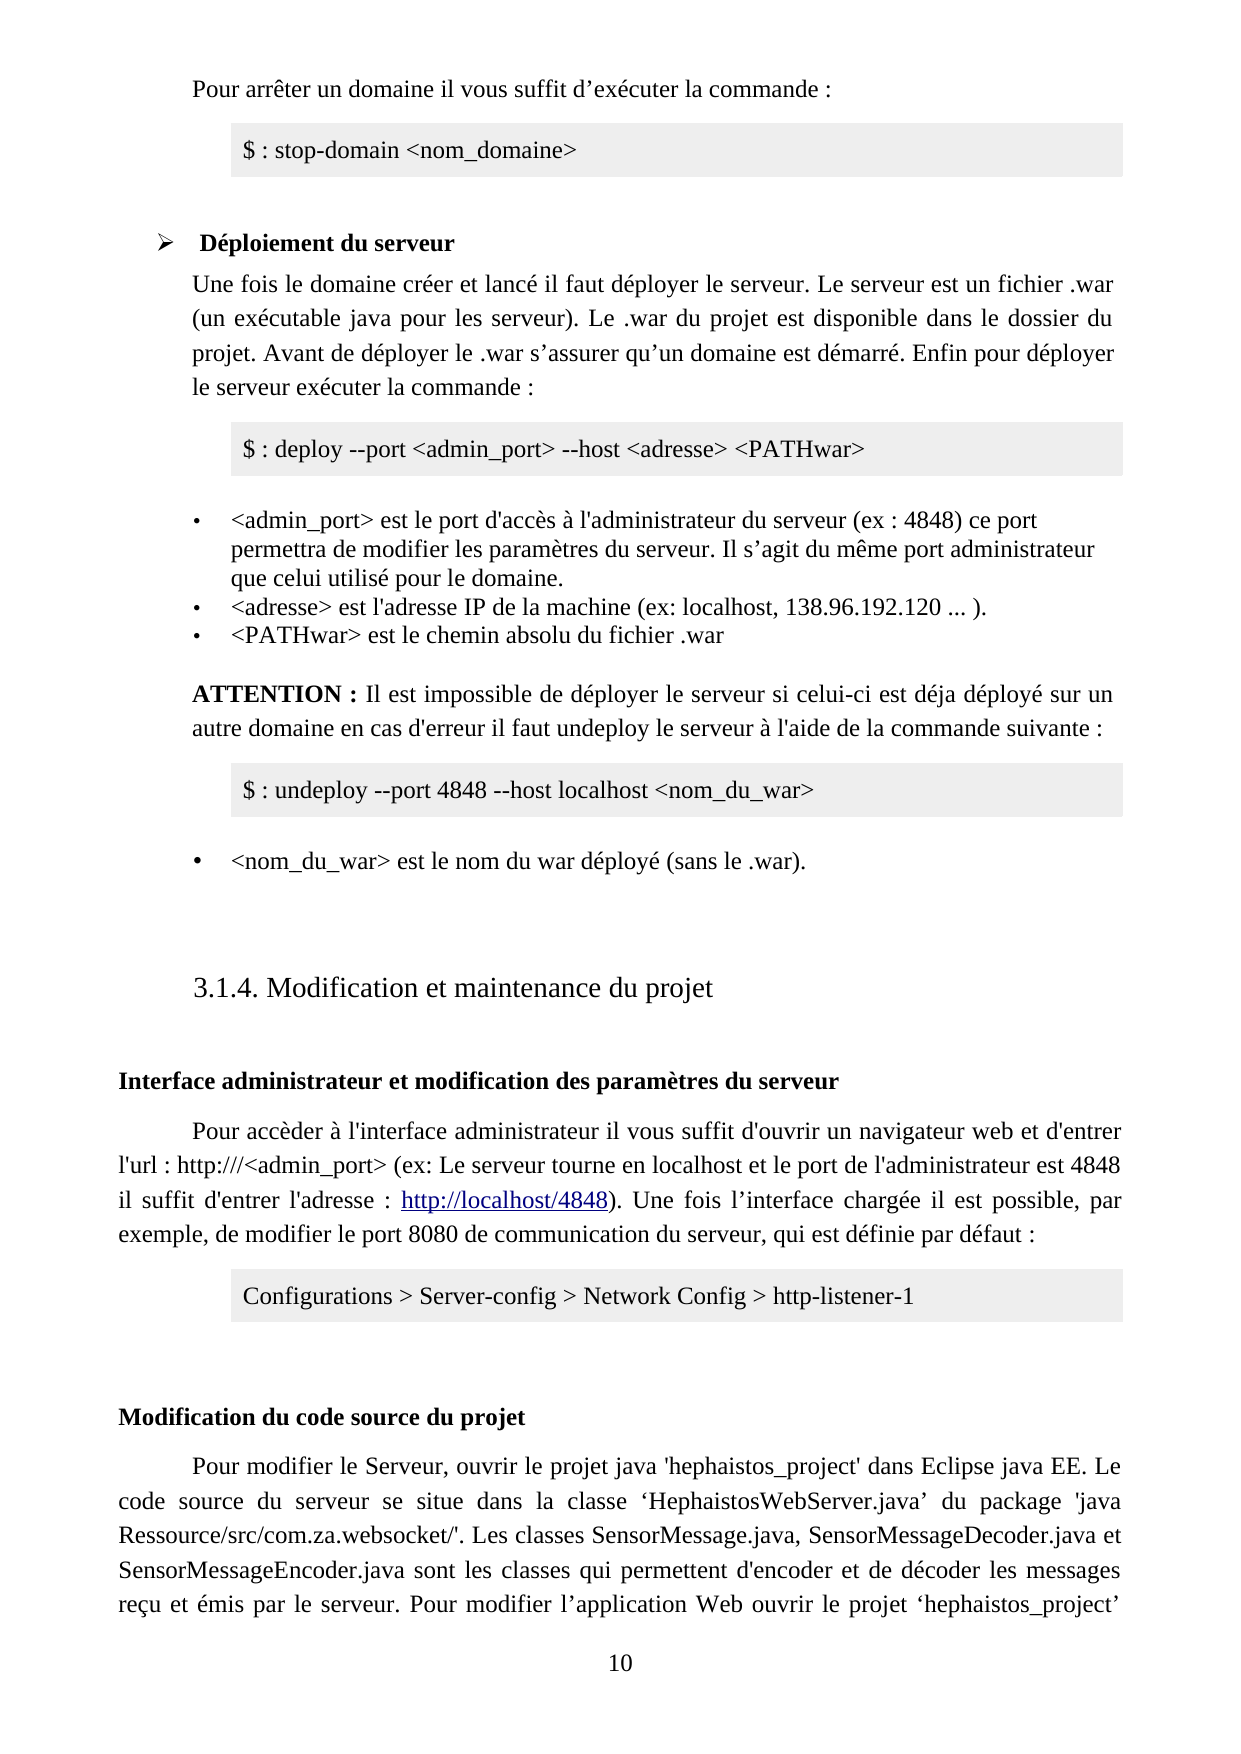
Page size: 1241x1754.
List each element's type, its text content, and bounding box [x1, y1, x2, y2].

text ATTENTION : Il est impossible de déployer le serveur si celui-ci est déja déployé sur un autre domaine en cas d'erreur il faut undeploy le serveur à l'aide de la commande suivante : [118, 679, 1122, 742]
text Interface administrateur et modification des paramètres du serveur [118, 1066, 1122, 1095]
text Modification du code source du projet [118, 1402, 1122, 1431]
subtitle 3.1.4. Modification et maintenance du projet [118, 970, 1122, 1004]
list <nom_du_war> est le nom du war déployé (sans le .war). [193, 846, 1122, 875]
text Pour arrêter un domaine il vous suffit d’exécuter la commande : [118, 74, 1122, 103]
list <adresse> est l'adresse IP de la machine (ex: localhost, 138.96.192.120 ... ). [193, 592, 1122, 621]
text $ : stop-domain <nom_domaine> [232, 124, 1122, 176]
text Pour modifier le Serveur, ouvrir le projet java 'hephaistos_project' dans Eclipse java EE. Le code source du serveur se situe dans la classe ‘HephaistosWebServer.java’ du package 'java Ressource/src/com.za.websocket/'. Les classes SensorMessage.java, SensorMessageDecoder.java et SensorMessageEncoder.java sont les classes qui permettent d'encoder et de décoder les messages reçu et émis par le serveur. Pour modifier l’application Web ouvrir le projet ‘hephaistos_project’ [118, 1451, 1122, 1618]
list <admin_port> est le port d'accès à l'administrateur du serveur (ex : 4848) ce port permettra de modifier les paramètres du serveur. Il s’agit du même port administrateur que celui utilisé pour le domaine. [193, 506, 1122, 592]
text $ : deploy --port <admin_port> --host <adresse> <PATHwar> [232, 423, 1122, 475]
text Une fois le domaine créer et lancé il faut déployer le serveur. Le serveur est un fichier .war (un exécutable java pour les serveur). Le .war du projet est disponible dans le dossier du projet. Avant de déployer le .war s’assurer qu’un domaine est démarré. Enfin pour déployer le serveur exécuter la commande : [118, 269, 1122, 401]
subtitle Déploiement du serveur [156, 228, 1122, 257]
text Pour accèder à l'interface administrateur il vous suffit d'ouvrir un navigateur web et d'entrer l'url : http:///<admin_port> (ex: Le serveur tourne en localhost et le port de l'administrateur est 4848 il suffit d'entrer l'adresse : http://localhost/4848). Une fois l’interface chargée il est possible, par exemple, de modifier le port 8080 de communication du serveur, qui est définie par défaut : [118, 1116, 1122, 1248]
text $ : undeploy --port 4848 --host localhost <nom_du_war> [232, 764, 1122, 816]
list <PATHwar> est le chemin absolu du fichier .war [193, 621, 1122, 649]
text Configurations > Server-config > Network Config > http-listener-1 [232, 1270, 1122, 1321]
